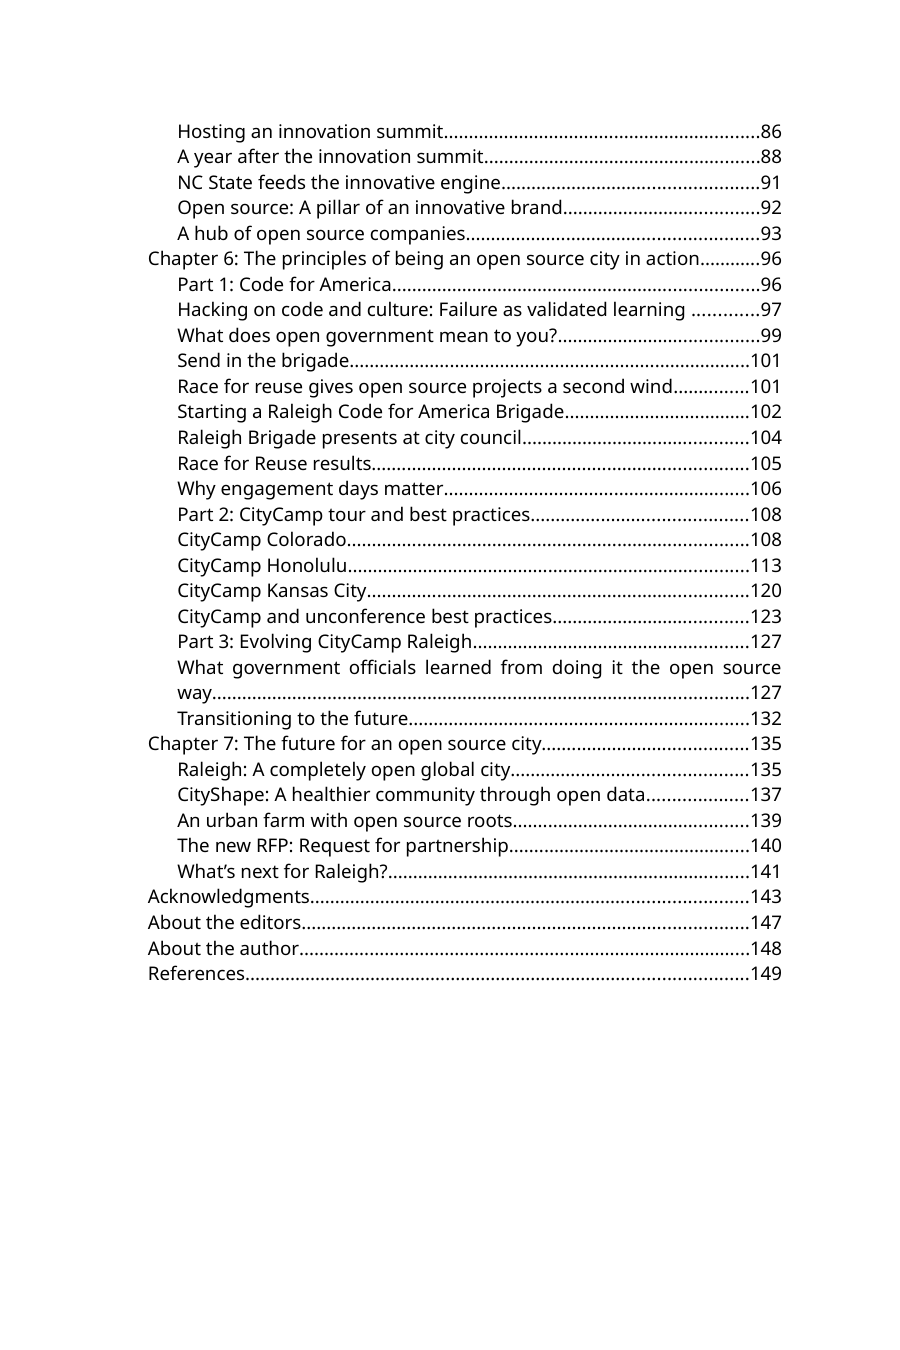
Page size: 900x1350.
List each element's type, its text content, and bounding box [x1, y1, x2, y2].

text CityCamp Honolulu 113 [177, 552, 782, 577]
text A hub of open source companies 93 [177, 220, 782, 246]
text Part 1: Code for America 96 [177, 271, 782, 297]
text Part 2: CityCamp tour and best practices 108 [177, 501, 782, 526]
text A year after the innovation summit 88 [177, 144, 782, 169]
text What government officials learned from doing it the open source way 127 [177, 654, 782, 705]
text What’s next for Raleigh? 141 [177, 858, 782, 884]
text CityCamp and unconference best practices 123 [177, 603, 782, 628]
text Transitioning to the future 132 [177, 705, 782, 731]
text Race for Reuse results 105 [177, 450, 782, 475]
text Raleigh Brigade presents at city council 104 [177, 424, 782, 450]
text References 149 [148, 960, 782, 986]
text Chapter 7: The future for an open source city 135 [148, 731, 782, 756]
text About the editors 147 [148, 909, 782, 935]
text NC State feeds the innovative engine 91 [177, 169, 782, 195]
text CityCamp Colorado 108 [177, 526, 782, 552]
text Open source: A pillar of an innovative brand 92 [177, 195, 782, 220]
text Chapter 6: The principles of being an open source city in action 96 [148, 246, 782, 271]
text Send in the brigade 101 [177, 348, 782, 373]
text What does open government mean to you? 99 [177, 322, 782, 348]
text Starting a Raleigh Code for America Brigade 102 [177, 399, 782, 424]
text About the author 148 [148, 935, 782, 960]
text Race for reuse gives open source projects a second wind 101 [177, 373, 782, 399]
text Raleigh: A completely open global city 135 [177, 756, 782, 782]
text An urban farm with open source roots 139 [177, 807, 782, 833]
text Hosting an innovation summit 86 [177, 118, 782, 144]
text CityShape: A healthier community through open data 137 [177, 782, 782, 807]
text The new RFP: Request for partnership 140 [177, 833, 782, 858]
text Acknowledgments 143 [148, 884, 782, 909]
text CityCamp Kansas City 120 [177, 577, 782, 603]
text Hacking on code and culture: Failure as validated learning 97 [177, 297, 782, 322]
text Part 3: Evolving CityCamp Raleigh 127 [177, 628, 782, 654]
text Why engagement days matter 106 [177, 475, 782, 501]
